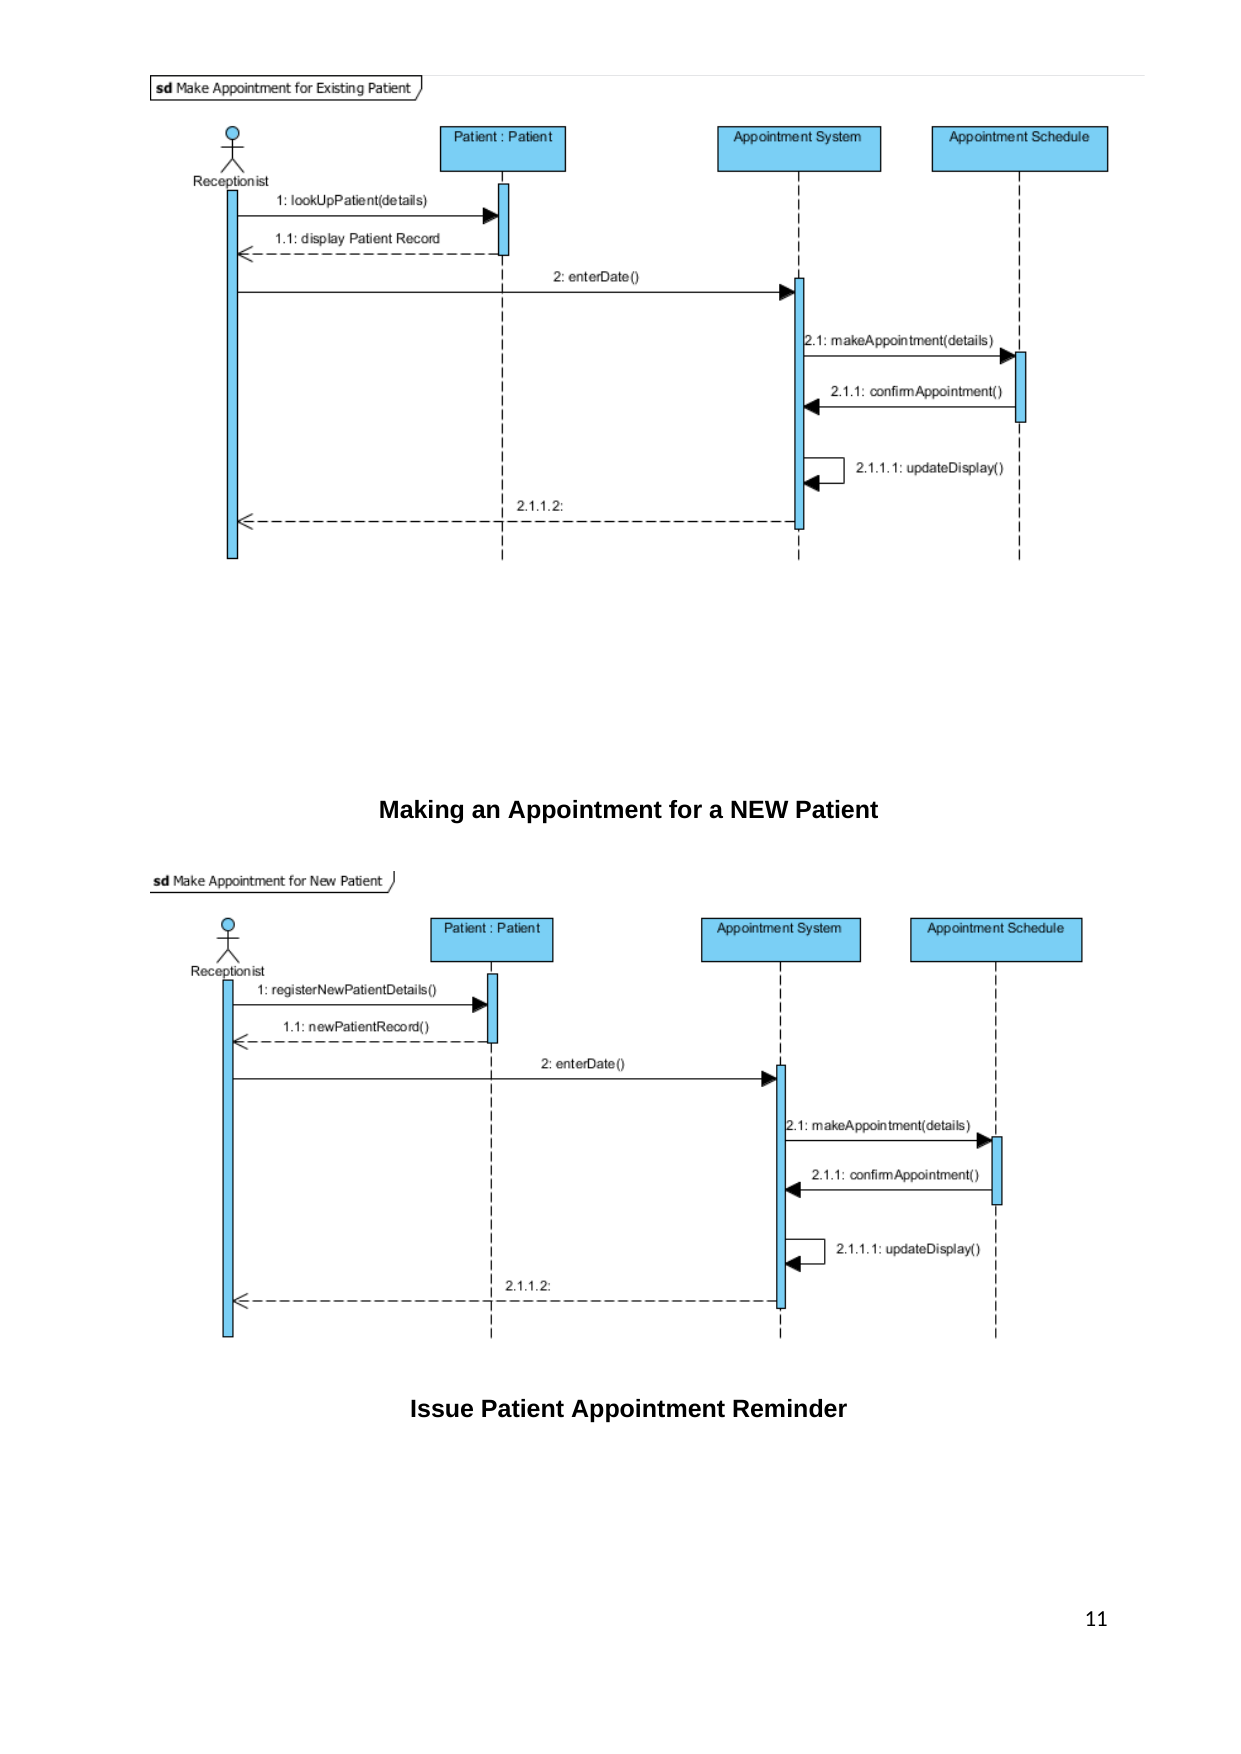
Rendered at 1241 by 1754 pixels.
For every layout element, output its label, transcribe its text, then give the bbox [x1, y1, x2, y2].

text Issue Patient Appointment Reminder [150, 1394, 1107, 1422]
text Making an Appointment for a NEW Patient [150, 795, 1107, 823]
